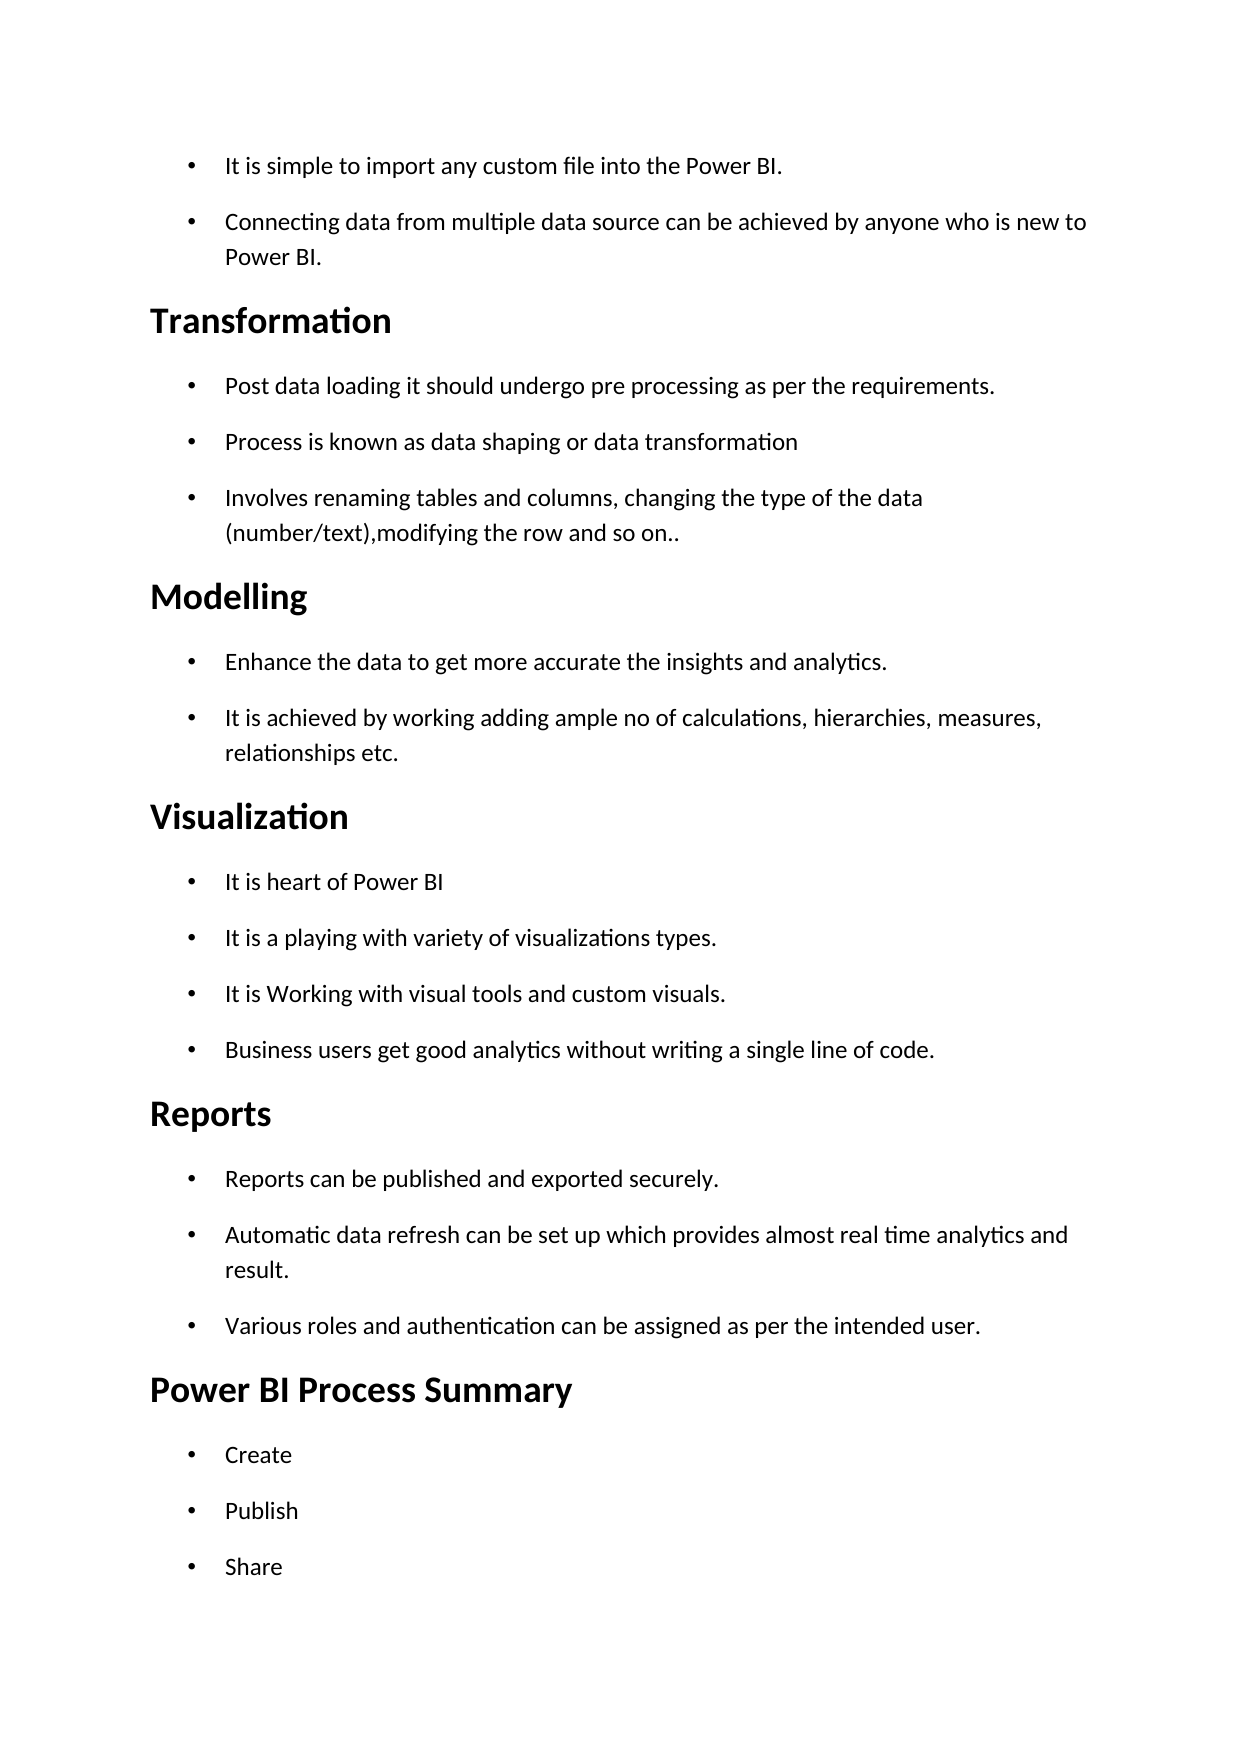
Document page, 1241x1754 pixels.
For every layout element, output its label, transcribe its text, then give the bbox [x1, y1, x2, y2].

list It is simple to import any custom file into the Power BI. [187, 150, 1090, 181]
list Process is known as data shaping or data transformation [187, 426, 1090, 457]
list Involves renaming tables and columns, changing the type of the data (number/text),modifying the row and so on.. [187, 482, 1090, 547]
text Visualization [150, 793, 1090, 839]
list Publish [187, 1495, 1090, 1526]
list Connecting data from multiple data source can be achieved by anyone who is new to Power BI. [187, 206, 1090, 271]
list Share [187, 1551, 1090, 1582]
list It is Working with visual tools and custom visuals. [187, 978, 1090, 1009]
list Create [187, 1439, 1090, 1470]
list It is heart of Power BI [187, 866, 1090, 897]
list Enhance the data to get more accurate the insights and analytics. [187, 646, 1090, 677]
text Modelling [150, 573, 1090, 618]
list Automatic data refresh can be set up which provides almost real time analytics and result. [187, 1219, 1090, 1285]
list It is a playing with variety of visualizations types. [187, 922, 1090, 953]
text Power BI Process Summary [150, 1366, 1090, 1412]
list Business users get good analytics without writing a single line of code. [187, 1034, 1090, 1064]
text Reports [150, 1090, 1090, 1136]
list Various roles and authentication can be assigned as per the intended user. [187, 1310, 1090, 1341]
list Reports can be published and exported securely. [187, 1163, 1090, 1194]
list Post data loading it should undergo pre processing as per the requirements. [187, 370, 1090, 401]
list It is achieved by working adding ample no of calculations, hierarchies, measures, relationships etc. [187, 702, 1090, 768]
text Transformation [150, 297, 1090, 342]
